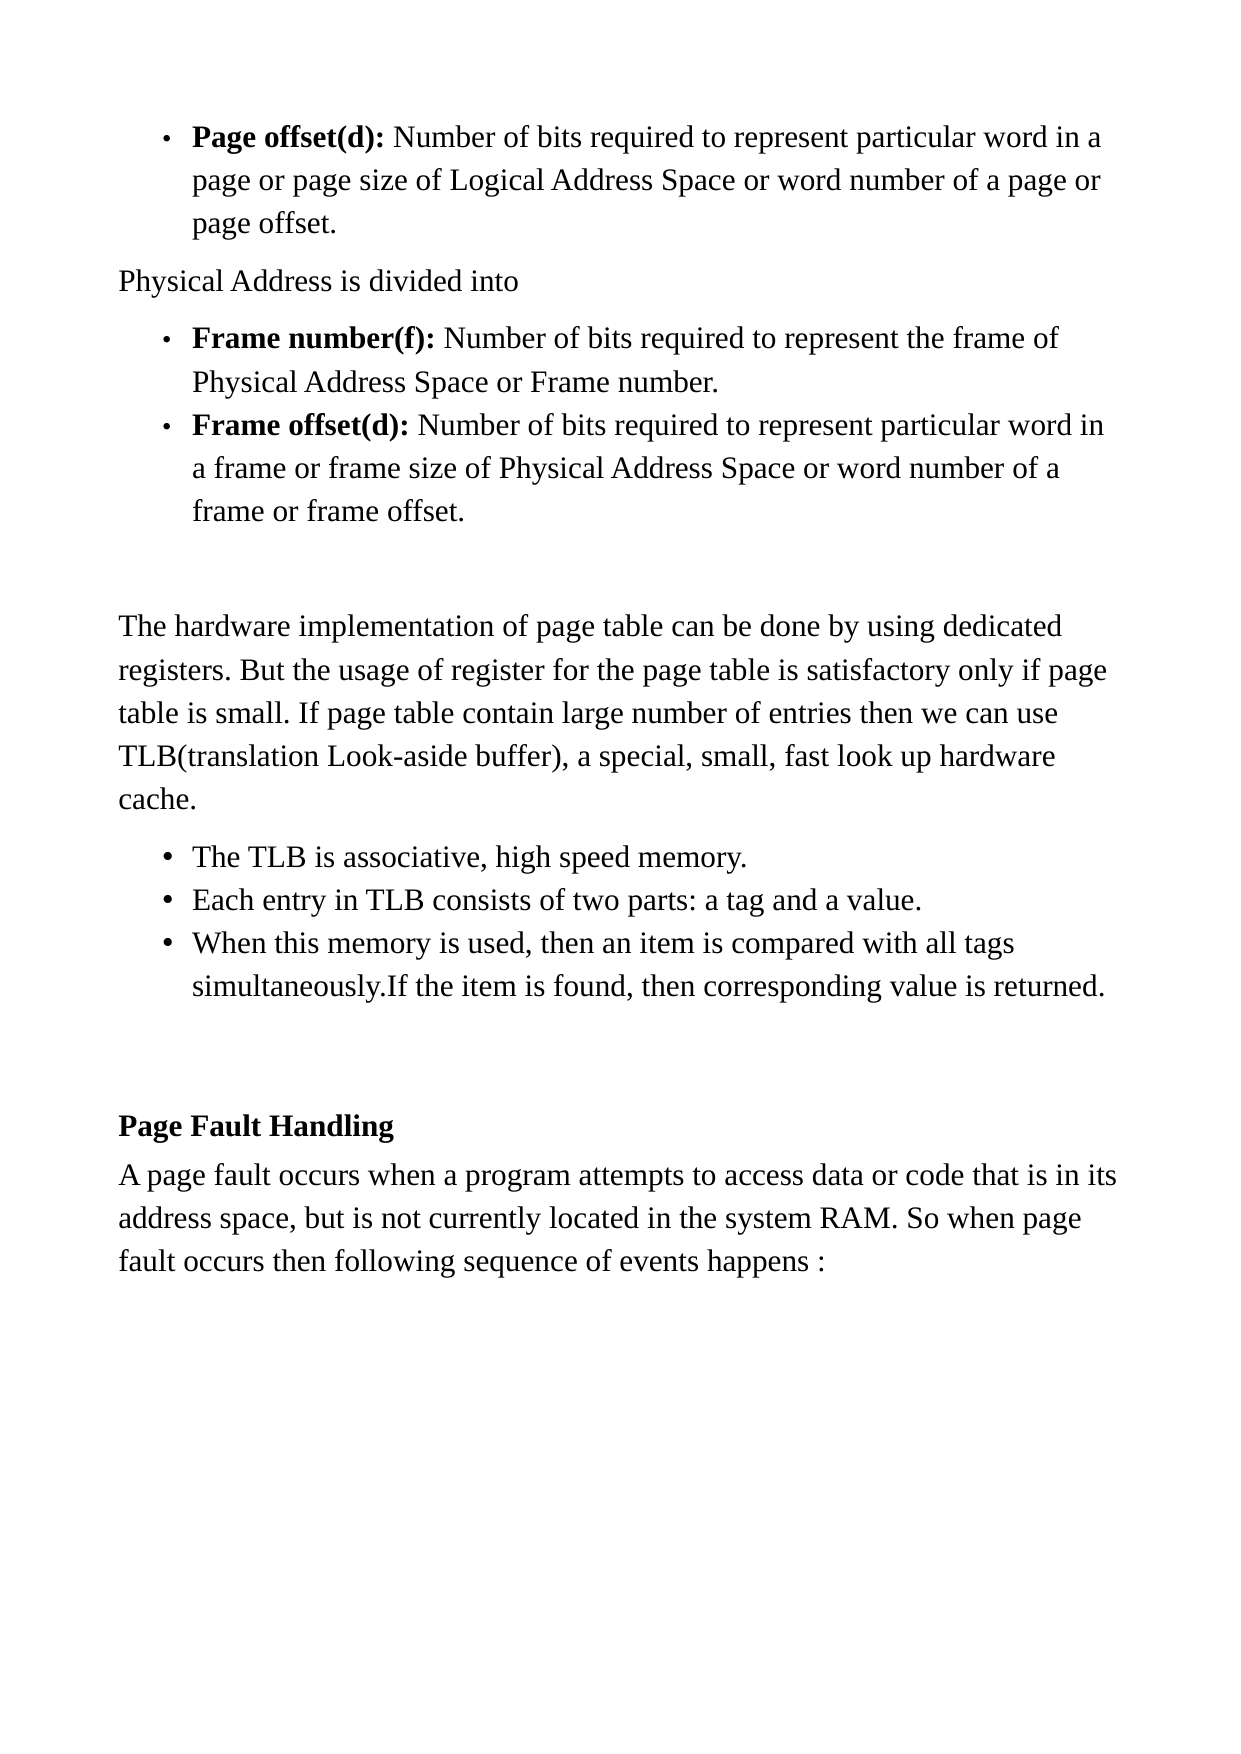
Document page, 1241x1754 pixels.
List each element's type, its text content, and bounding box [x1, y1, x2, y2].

text Physical Address is divided into [118, 262, 1122, 298]
list Page offset(d): Number of bits required to represent particular word in a page or page size of Logical Address Space or word number of a page or page offset. [162, 118, 1122, 240]
list Each entry in TLB consists of two parts: a tag and a value. [162, 881, 1122, 917]
list When this memory is used, then an item is compared with all tags simultaneously.If the item is found, then corresponding value is returned. [162, 924, 1122, 1003]
list Frame offset(d): Number of bits required to represent particular word in a frame or frame size of Physical Address Space or word number of a frame or frame offset. [162, 406, 1122, 528]
list Frame number(f): Number of bits required to represent the frame of Physical Address Space or Frame number. [162, 320, 1122, 399]
text A page fault occurs when a program attempts to access data or code that is in its address space, but is not currently located in the system RAM. So when page fault occurs then following sequence of events happens : [118, 1156, 1122, 1278]
list The TLB is associative, high speed memory. [162, 838, 1122, 874]
subtitle Page Fault Handling [118, 1108, 1122, 1144]
text The hardware implementation of page table can be done by using dedicated registers. But the usage of register for the page table is satisfactory only if page table is small. If page table contain large number of entries then we can use TLB(translation Look-aside buffer), a special, small, fast look up hardware cache. [118, 608, 1122, 816]
